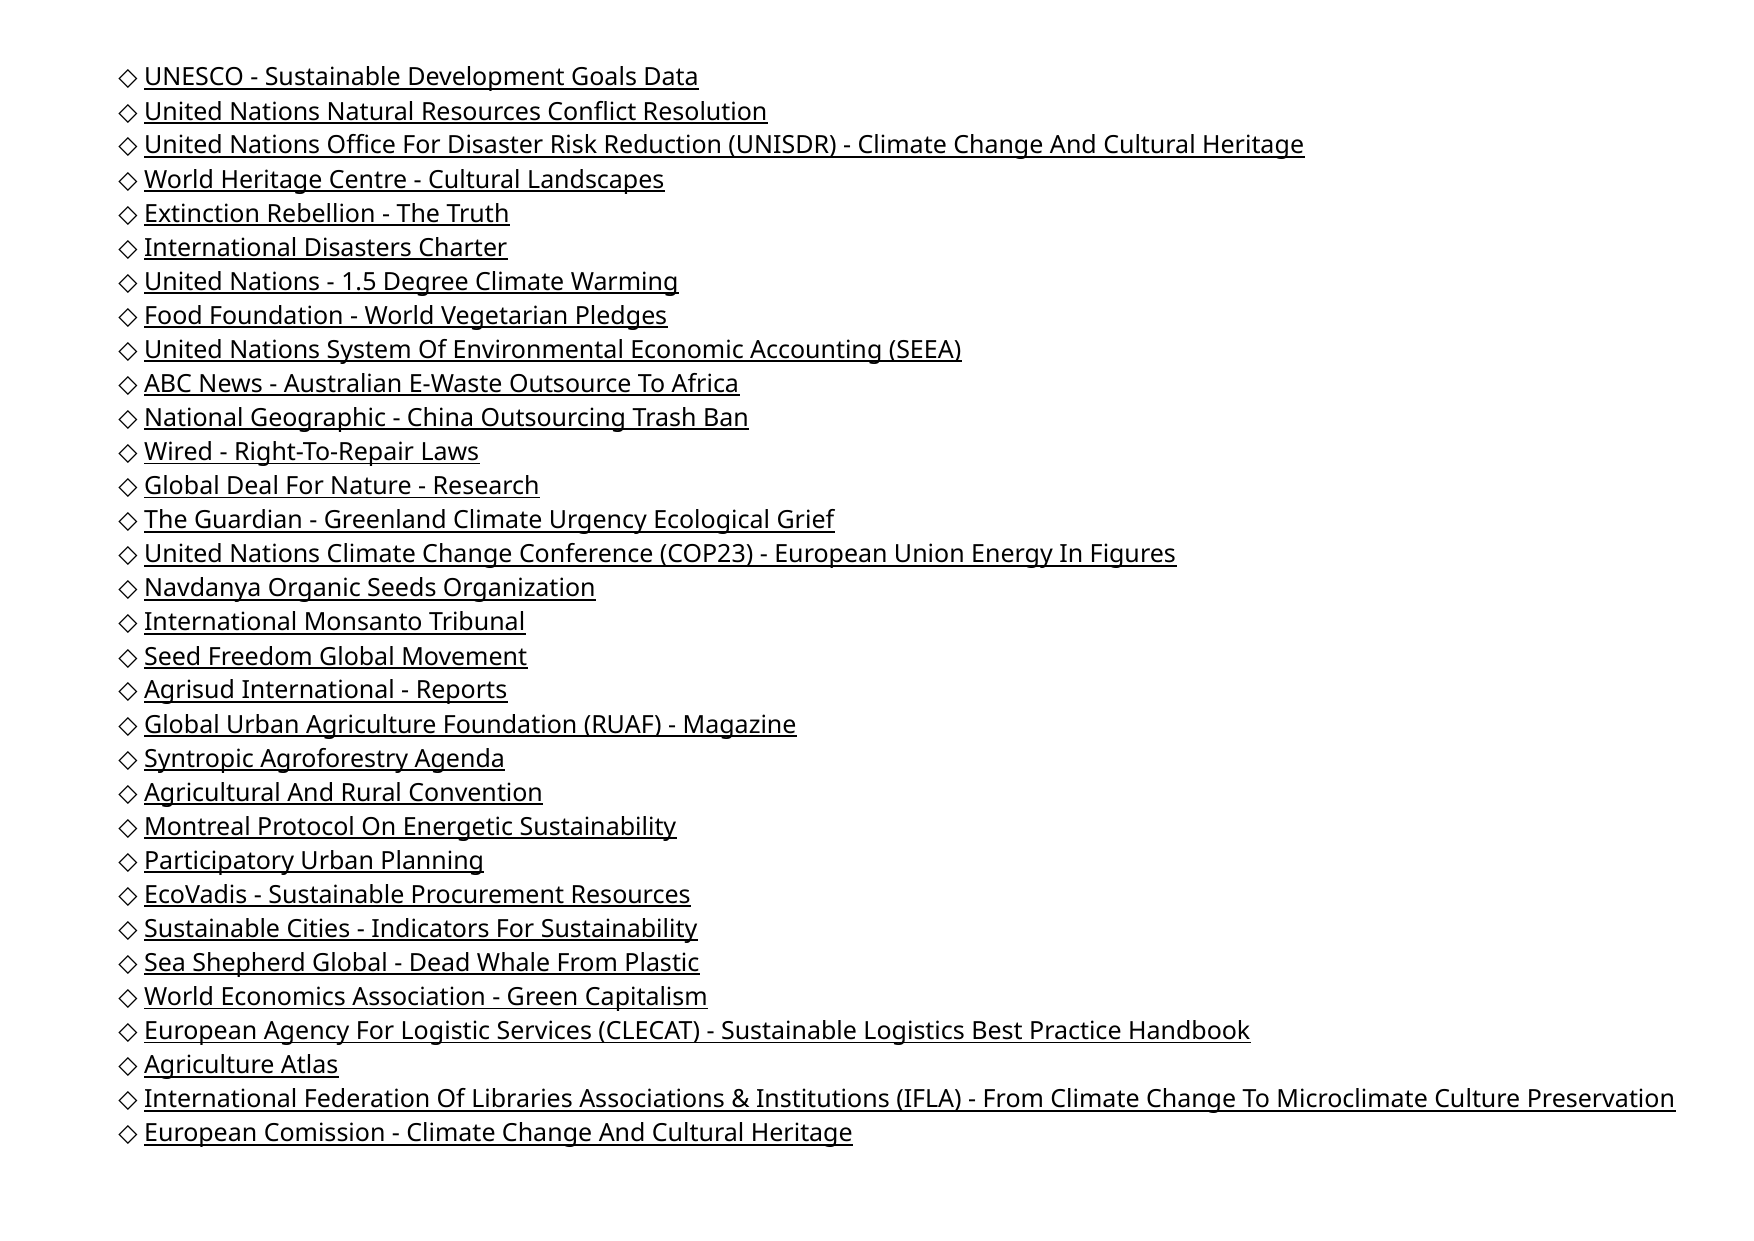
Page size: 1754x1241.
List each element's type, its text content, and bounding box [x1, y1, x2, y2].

subtitle ◇ Agrisud International - Reports [118, 672, 1695, 706]
subtitle ◇ Sustainable Cities - Indicators For Sustainability [118, 911, 1695, 945]
subtitle ◇ Participatory Urban Planning [118, 842, 1695, 877]
subtitle ◇ ABC News - Australian E-Waste Outsource To Africa [118, 366, 1695, 400]
subtitle ◇ Agricultural And Rural Convention [118, 774, 1695, 808]
subtitle ◇ Montreal Protocol On Energetic Sustainability [118, 808, 1695, 842]
subtitle ◇ United Nations Natural Resources Conflict Resolution [118, 93, 1695, 127]
subtitle ◇ Extinction Rebellion - The Truth [118, 195, 1695, 229]
subtitle ◇ UNESCO - Sustainable Development Goals Data [118, 59, 1695, 93]
subtitle ◇ Navdanya Organic Seeds Organization [118, 570, 1695, 604]
subtitle ◇ EcoVadis - Sustainable Procurement Resources [118, 877, 1695, 911]
subtitle ◇ Agriculture Atlas [118, 1047, 1695, 1081]
subtitle ◇ Global Urban Agriculture Foundation (RUAF) - Magazine [118, 706, 1695, 740]
subtitle ◇ The Guardian - Greenland Climate Urgency Ecological Grief [118, 502, 1695, 536]
subtitle ◇ Seed Freedom Global Movement [118, 638, 1695, 672]
subtitle ◇ United Nations Office For Disaster Risk Reduction (UNISDR) - Climate Change And Cultural Heritage [118, 127, 1695, 161]
subtitle ◇ Food Foundation - World Vegetarian Pledges [118, 297, 1695, 332]
subtitle ◇ International Federation Of Libraries Associations & Institutions (IFLA) - From Climate Change To Microclimate Culture Preservation [118, 1081, 1695, 1115]
subtitle ◇ Sea Shepherd Global - Dead Whale From Plastic [118, 945, 1695, 979]
subtitle ◇ United Nations - 1.5 Degree Climate Warming [118, 263, 1695, 297]
subtitle ◇ United Nations System Of Environmental Economic Accounting (SEEA) [118, 332, 1695, 366]
subtitle ◇ International Disasters Charter [118, 229, 1695, 263]
subtitle ◇ Wired - Right-To-Repair Laws [118, 434, 1695, 468]
subtitle ◇ National Geographic - China Outsourcing Trash Ban [118, 400, 1695, 434]
subtitle ◇ European Agency For Logistic Services (CLECAT) - Sustainable Logistics Best Practice Handbook [118, 1013, 1695, 1047]
subtitle ◇ Syntropic Agroforestry Agenda [118, 740, 1695, 774]
subtitle ◇ International Monsanto Tribunal [118, 604, 1695, 638]
subtitle ◇ World Economics Association - Green Capitalism [118, 979, 1695, 1013]
subtitle ◇ United Nations Climate Change Conference (COP23) - European Union Energy In Figures [118, 536, 1695, 570]
subtitle ◇ European Comission - Climate Change And Cultural Heritage [118, 1115, 1695, 1149]
subtitle ◇ World Heritage Centre - Cultural Landscapes [118, 161, 1695, 195]
subtitle ◇ Global Deal For Nature - Research [118, 468, 1695, 502]
